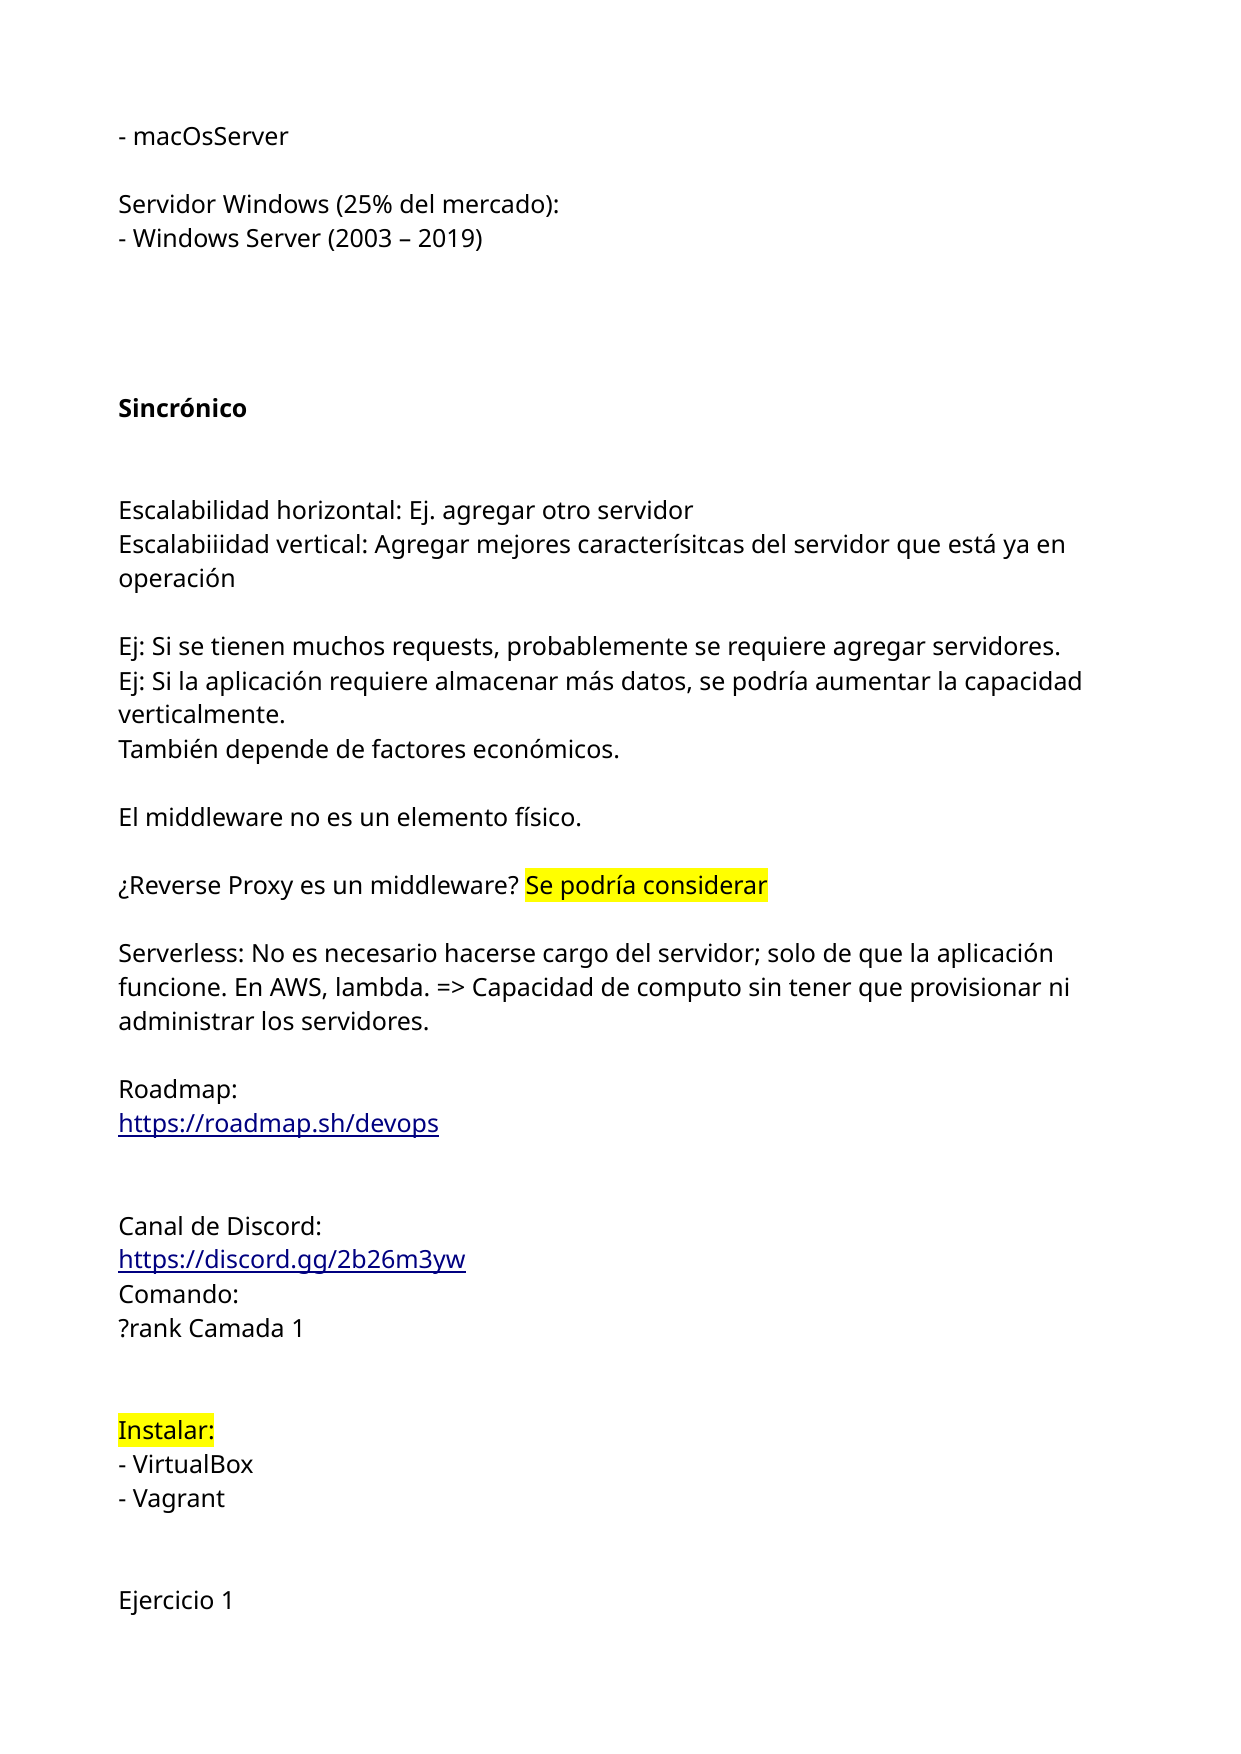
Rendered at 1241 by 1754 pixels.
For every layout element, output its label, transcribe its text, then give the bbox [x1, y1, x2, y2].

text Escalabiiidad vertical: Agregar mejores caracterísitcas del servidor que está ya en operación [118, 527, 1122, 595]
text https://roadmap.sh/devops [118, 1106, 1122, 1140]
text Serverless: No es necesario hacerse cargo del servidor; solo de que la aplicación funcione. En AWS, lambda. => Capacidad de computo sin tener que provisionar ni administrar los servidores. [118, 936, 1122, 1038]
text Ej: Si se tienen muchos requests, probablemente se requiere agregar servidores. [118, 629, 1122, 663]
text - Windows Server (2003 – 2019) [118, 220, 1122, 254]
text El middleware no es un elemento físico. [118, 799, 1122, 833]
text Servidor Windows (25% del mercado): [118, 186, 1122, 220]
text Roadmap: [118, 1072, 1122, 1106]
text - Vagrant [118, 1481, 1122, 1515]
text Escalabilidad horizontal: Ej. agregar otro servidor [118, 493, 1122, 527]
text Canal de Discord: [118, 1208, 1122, 1242]
text ¿Reverse Proxy es un middleware? Se podría considerar [118, 867, 1122, 902]
text https://discord.gg/2b26m3yw [118, 1242, 1122, 1276]
text Instalar: [118, 1412, 1122, 1447]
text Comando: [118, 1276, 1122, 1310]
text ?rank Camada 1 [118, 1310, 1122, 1344]
text Ejercicio 1 [118, 1583, 1122, 1617]
text Ej: Si la aplicación requiere almacenar más datos, se podría aumentar la capacidad verticalmente. [118, 663, 1122, 731]
text - macOsServer [118, 118, 1122, 152]
text - VirtualBox [118, 1447, 1122, 1481]
text Sincrónico [118, 391, 1122, 425]
text También depende de factores económicos. [118, 731, 1122, 765]
